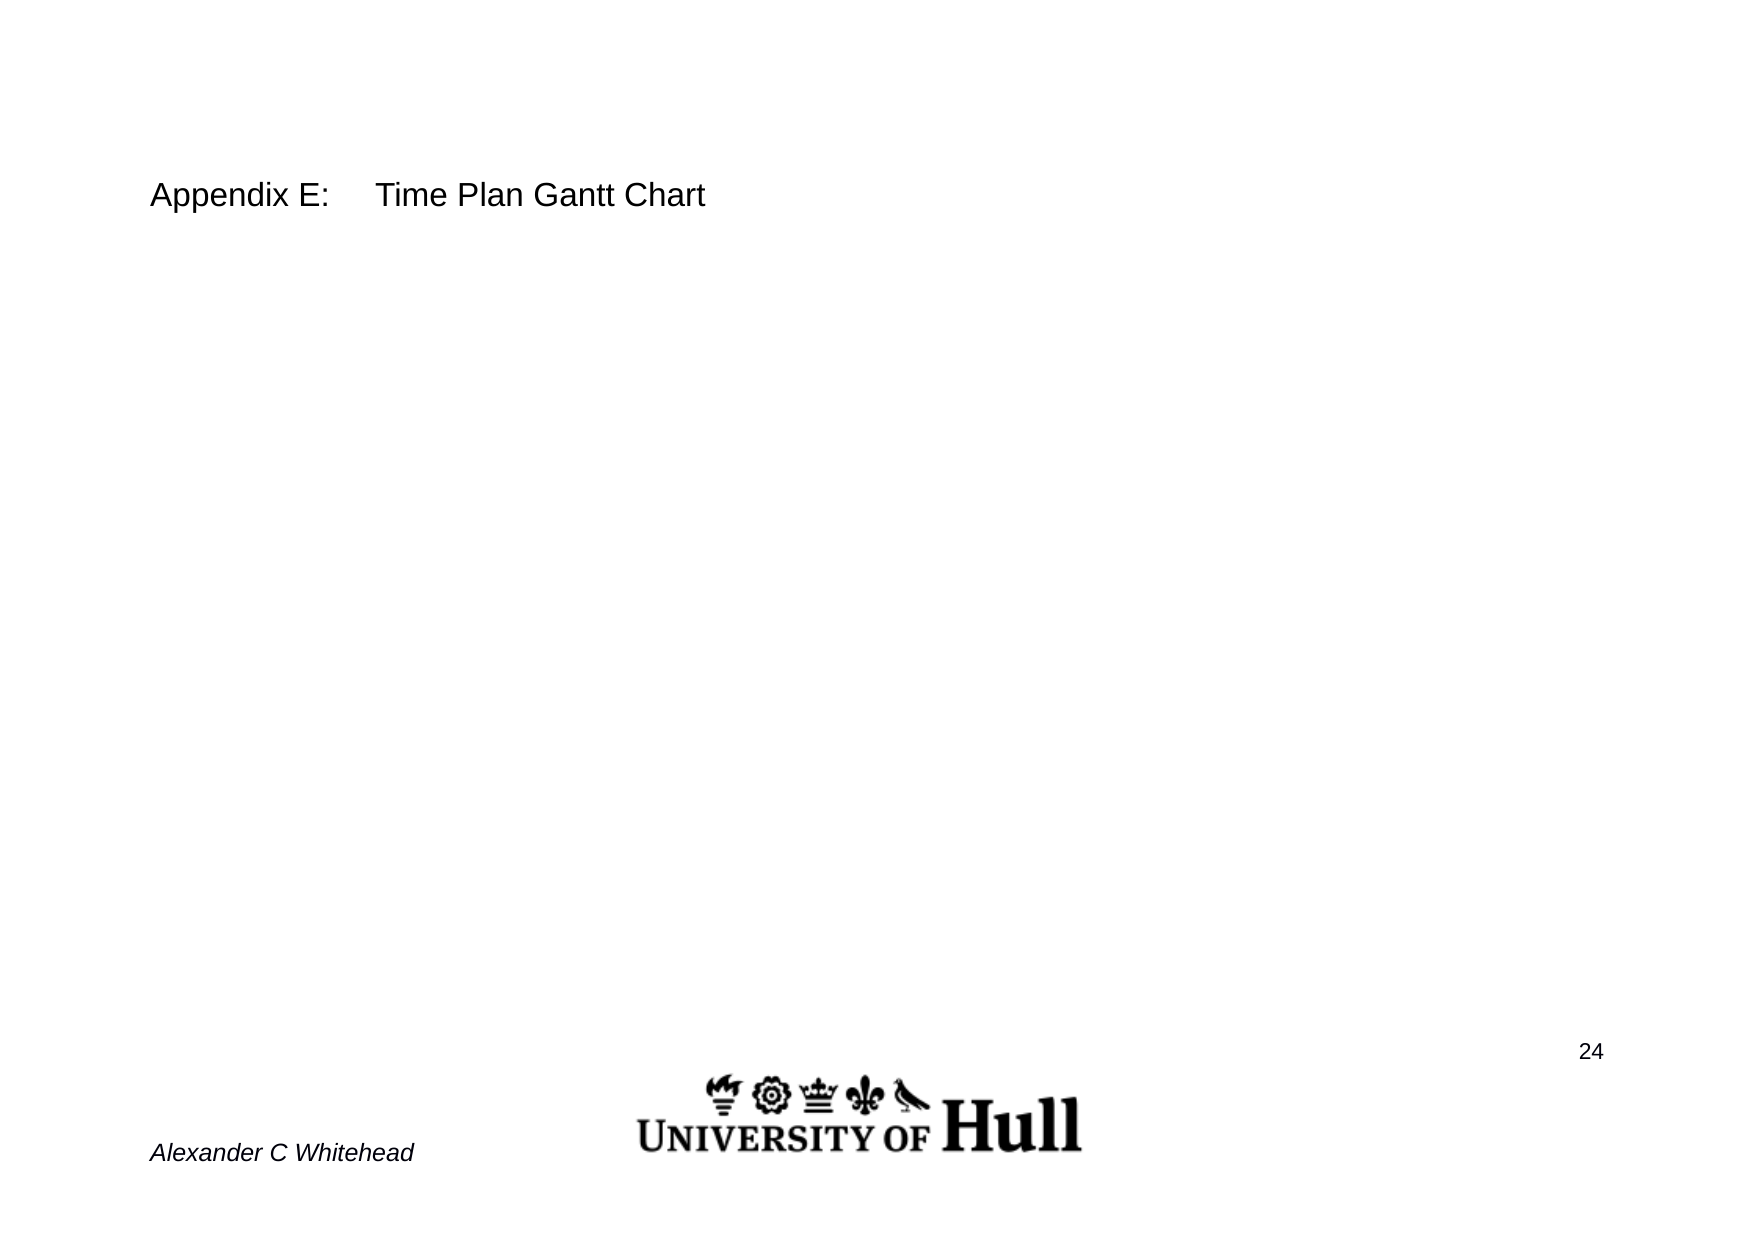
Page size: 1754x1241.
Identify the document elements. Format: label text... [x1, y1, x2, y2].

subtitle Time Plan Gantt Chart [150, 175, 1604, 213]
picture [630, 1064, 1091, 1162]
